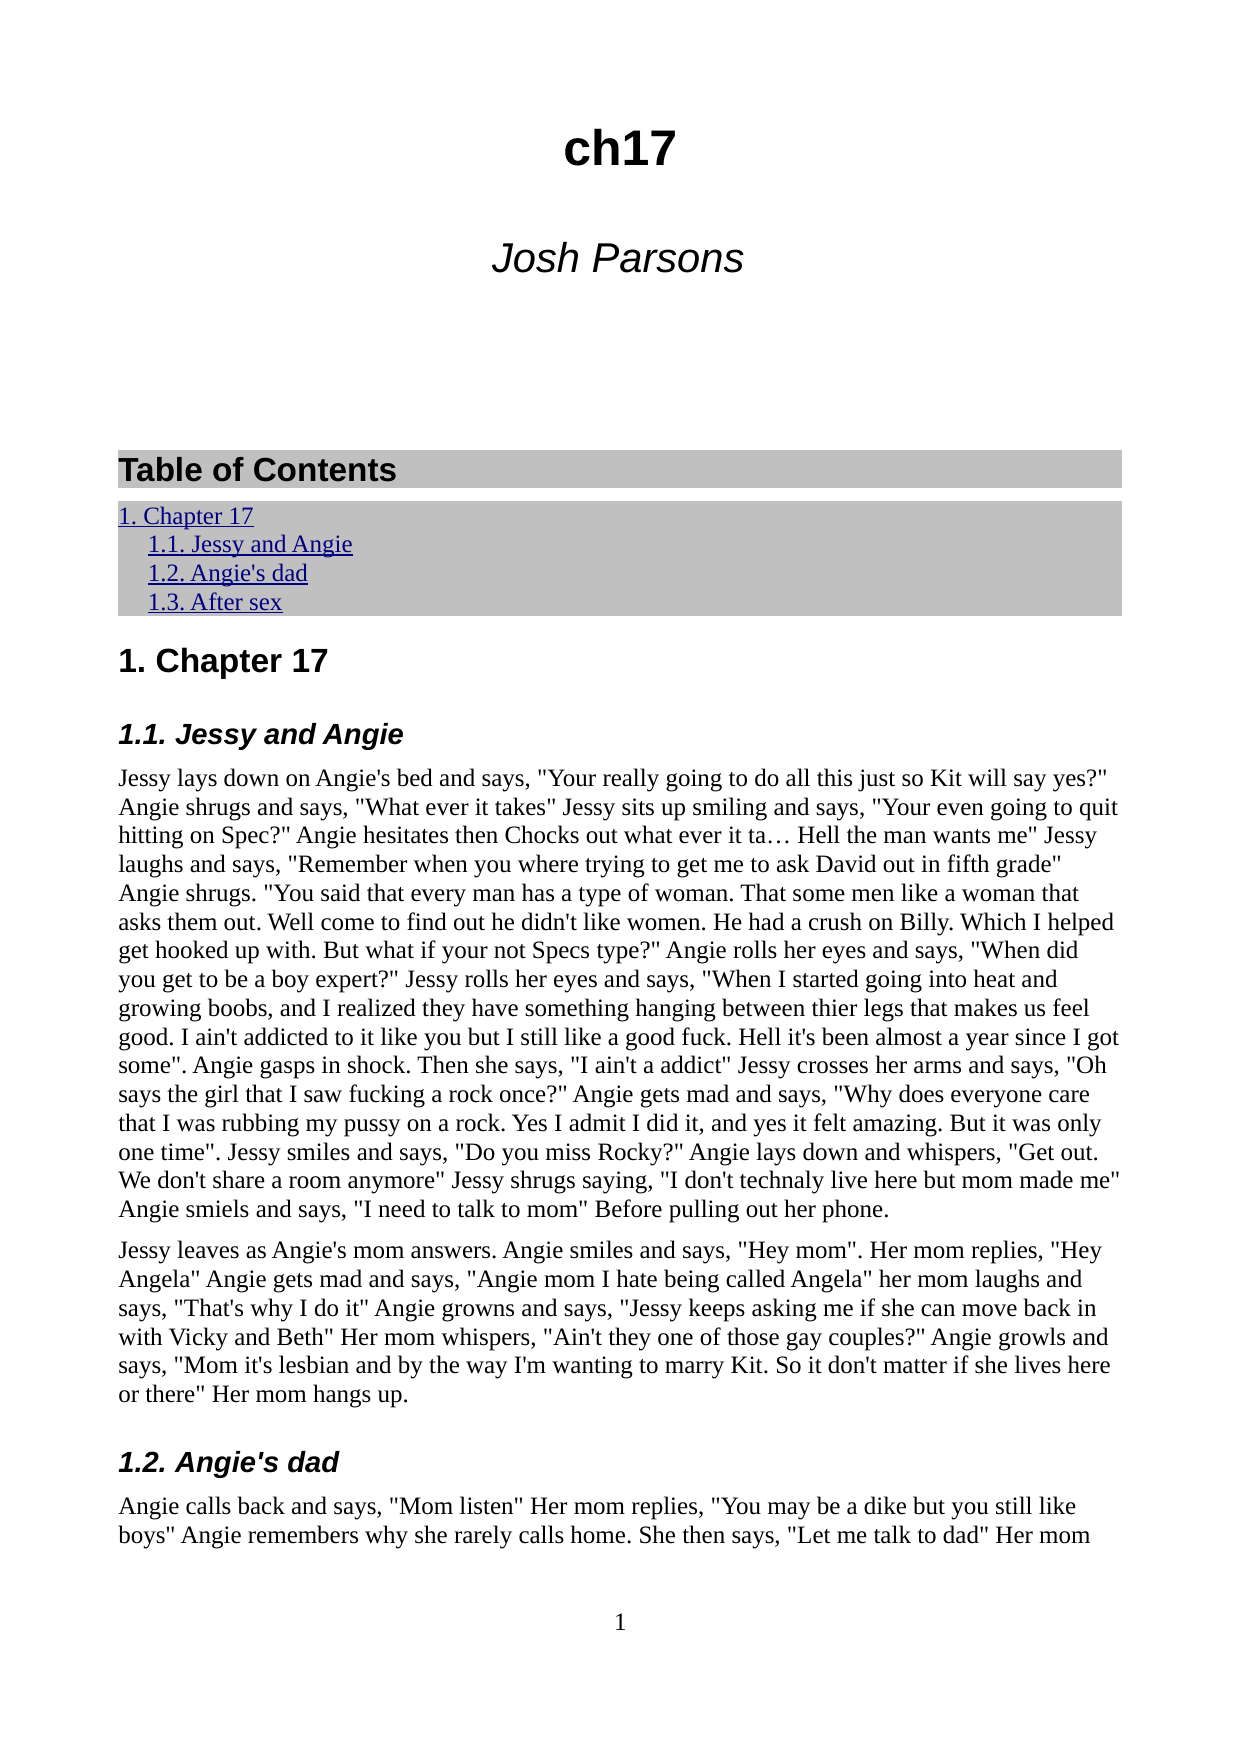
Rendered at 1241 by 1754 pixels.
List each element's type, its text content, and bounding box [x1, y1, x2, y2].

text 1. Chapter 17 [118, 501, 1122, 529]
title ch17 [118, 118, 1122, 176]
subtitle Table of Contents [118, 450, 1122, 488]
text 1.2. Angie's dad [148, 558, 1122, 587]
subtitle Josh Parsons [118, 233, 1122, 281]
text Jessy leaves as Angie's mom answers. Angie smiles and says, "Hey mom". Her mom replies, "Hey Angela" Angie gets mad and says, "Angie mom I hate being called Angela" her mom laughs and says, "That's why I do it" Angie growns and says, "Jessy keeps asking me if she can move back in with Vicky and Beth" Her mom whispers, "Ain't they one of those gay couples?" Angie growls and says, "Mom it's lesbian and by the way I'm wanting to marry Kit. So it don't matter if she lives here or there" Her mom hangs up. [118, 1235, 1122, 1408]
subtitle Jessy and Angie [118, 717, 1122, 750]
text 1.1. Jessy and Angie [148, 529, 1122, 558]
text Angie calls back and says, "Mom listen" Her mom replies, "You may be a dike but you still like boys" Angie remembers why she rarely calls home. She then says, "Let me talk to dad" Her mom [118, 1491, 1122, 1549]
text Jessy lays down on Angie's bed and says, "Your really going to do all this just so Kit will say yes?" Angie shrugs and says, "What ever it takes" Jessy sits up smiling and says, "Your even going to quit hitting on Spec?" Angie hesitates then Chocks out what ever it ta… Hell the man wants me" Jessy laughs and says, "Remember when you where trying to get me to ask David out in fifth grade" Angie shrugs. "You said that every man has a type of woman. That some men like a woman that asks them out. Well come to find out he didn't like women. He had a crush on Billy. Which I helped get hooked up with. But what if your not Specs type?" Angie rolls her eyes and says, "When did you get to be a boy expert?" Jessy rolls her eyes and says, "When I started going into heat and growing boobs, and I realized they have something hanging between thier legs that makes us feel good. I ain't addicted to it like you but I still like a good fuck. Hell it's been almost a year since I got some". Angie gasps in shock. Then she says, "I ain't a addict" Jessy crosses her arms and says, "Oh says the girl that I saw fucking a rock once?" Angie gets mad and says, "Why does everyone care that I was rubbing my pussy on a rock. Yes I admit I did it, and yes it felt amazing. But it was only one time". Jessy smiles and says, "Do you miss Rocky?" Angie lays down and whispers, "Get out. We don't share a room anymore" Jessy shrugs saying, "I don't technaly live here but mom made me" Angie smiels and says, "I need to talk to mom" Before pulling out her phone. [118, 763, 1122, 1223]
subtitle Angie's dad [118, 1445, 1122, 1479]
text 1.3. After sex [148, 587, 1122, 616]
subtitle Chapter 17 [118, 641, 1122, 679]
